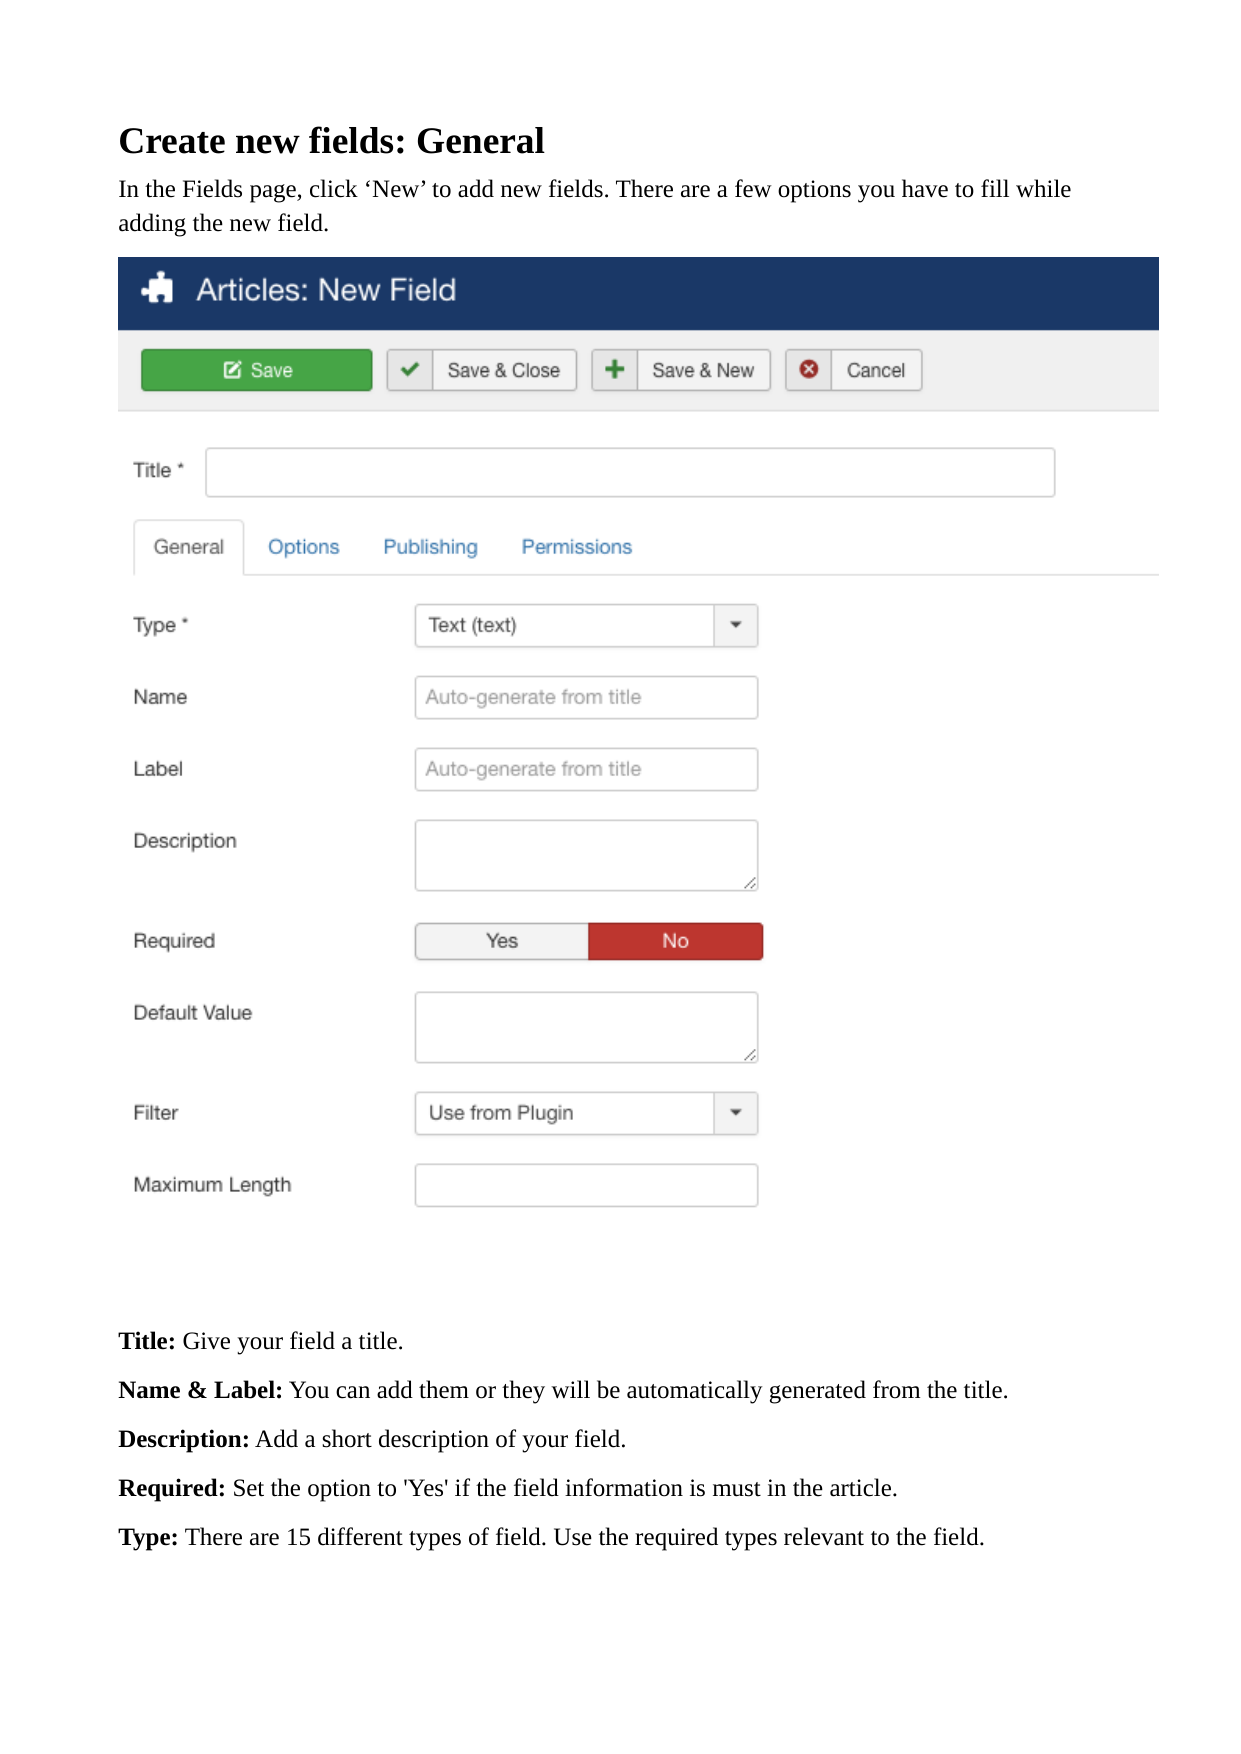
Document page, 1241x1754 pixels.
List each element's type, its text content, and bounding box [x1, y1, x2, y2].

text Required: Set the option to 'Yes' if the field information is must in the article. [118, 1473, 1122, 1502]
text In the Fields page, click ‘New’ to add new fields. There are a few options you have to fill while adding the new field. [118, 174, 1122, 237]
text Name & Label: You can add them or they will be automatically generated from the title. [118, 1375, 1122, 1404]
subtitle Create new fields: General [118, 118, 1122, 161]
text Description: Add a short description of your field. [118, 1424, 1122, 1453]
text Title: Give your field a title. [118, 1326, 1122, 1355]
text Type: There are 15 different types of field. Use the required types relevant to the field. [118, 1522, 1122, 1551]
picture [118, 257, 1159, 1306]
